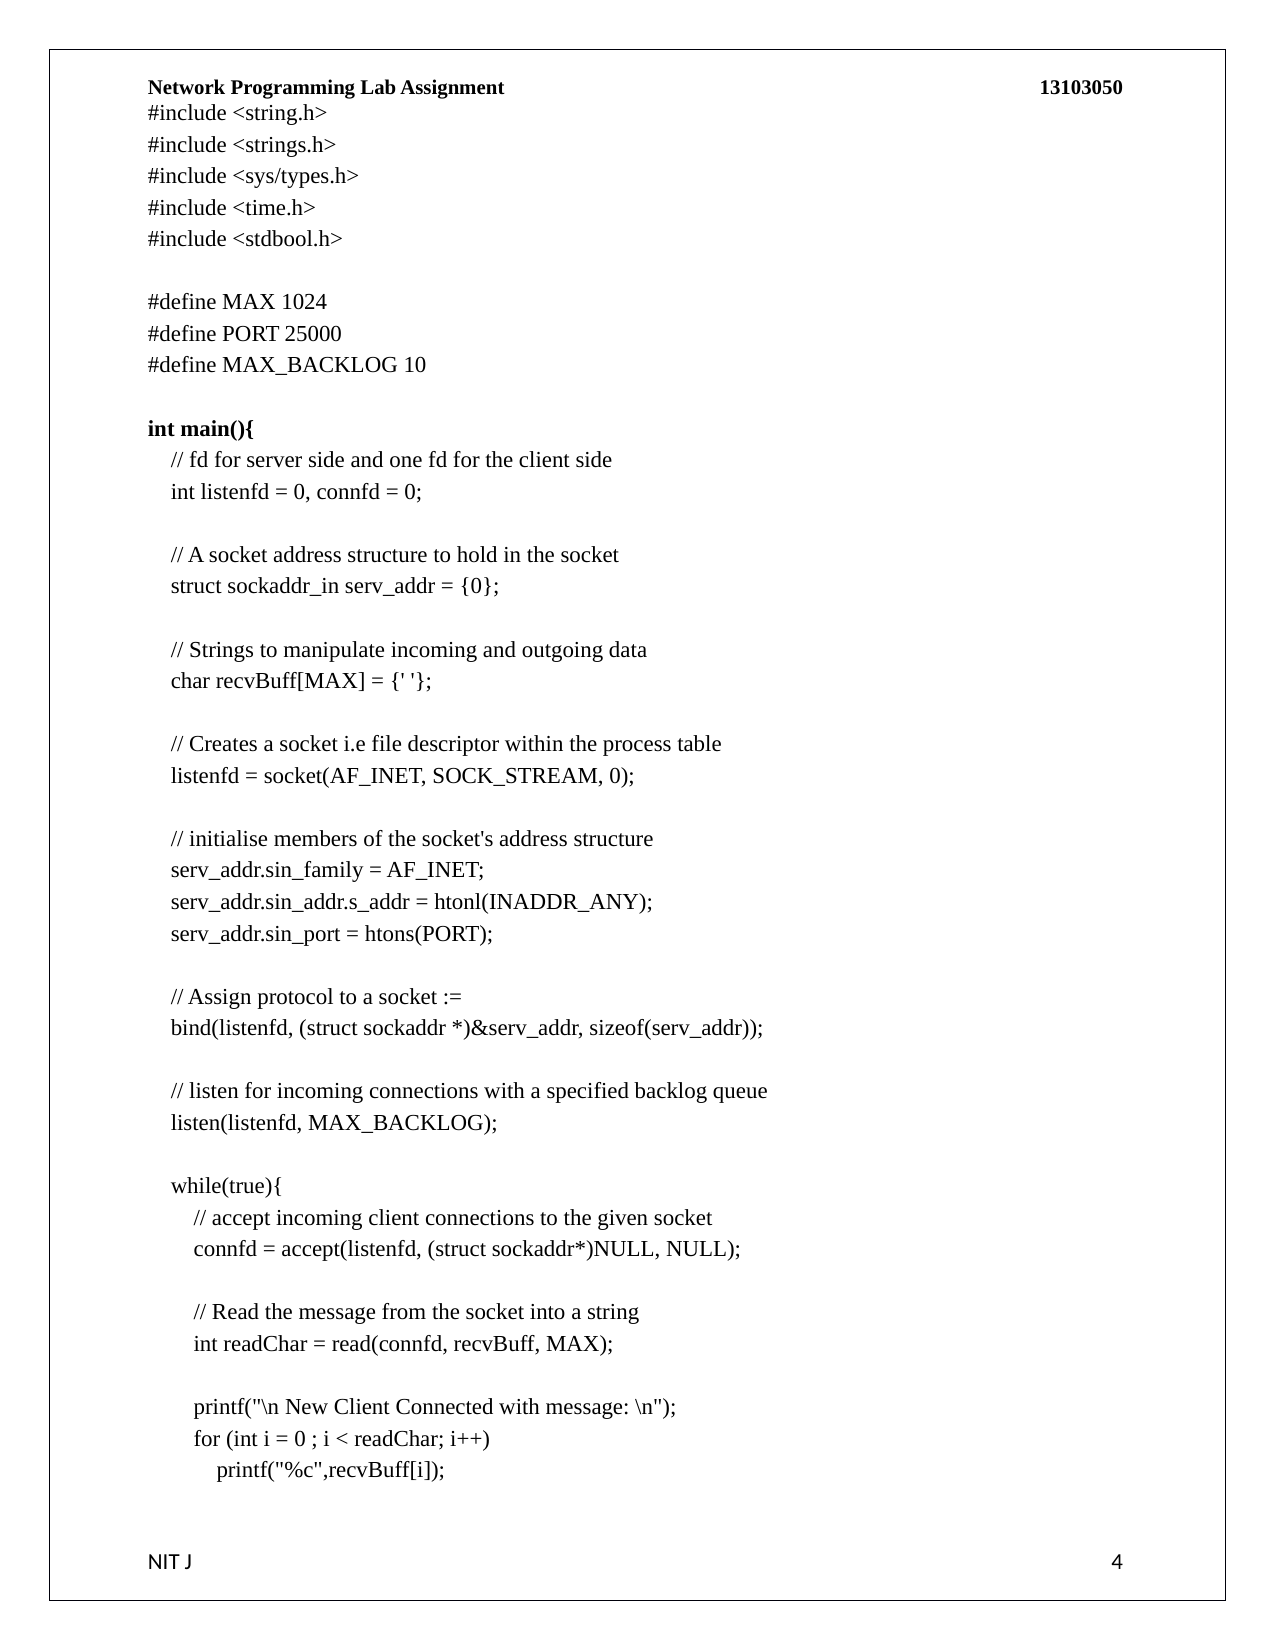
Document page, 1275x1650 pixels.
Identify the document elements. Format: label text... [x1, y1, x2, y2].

text printf("%c",recvBuff[i]); [148, 1456, 1169, 1483]
text // Read the message from the socket into a string [148, 1298, 1169, 1325]
text printf("\n New Client Connected with message: \n"); [148, 1393, 1169, 1419]
text #include <time.h> [148, 194, 1169, 220]
text bind(listenfd, (struct sockaddr *)&serv_addr, sizeof(serv_addr)); [148, 1014, 1169, 1041]
text int listenfd = 0, connfd = 0; [148, 478, 1169, 504]
text // initialise members of the socket's address structure [148, 825, 1169, 851]
text #include <sys/types.h> [148, 162, 1169, 188]
text #define MAX 1024 [148, 288, 1169, 315]
text serv_addr.sin_family = AF_INET; [148, 857, 1169, 883]
text while(true){ [148, 1172, 1169, 1198]
text serv_addr.sin_port = htons(PORT); [148, 920, 1169, 946]
text #include <strings.h> [148, 131, 1169, 157]
text // accept incoming client connections to the given socket [148, 1204, 1169, 1230]
text int readChar = read(connfd, recvBuff, MAX); [148, 1330, 1169, 1356]
text #include <string.h> [148, 99, 1169, 125]
text #define MAX_BACKLOG 10 [148, 352, 1169, 378]
text // Strings to manipulate incoming and outgoing data [148, 636, 1169, 662]
text serv_addr.sin_addr.s_addr = htonl(INADDR_ANY); [148, 888, 1169, 914]
text listenfd = socket(AF_INET, SOCK_STREAM, 0); [148, 762, 1169, 788]
text listen(listenfd, MAX_BACKLOG); [148, 1109, 1169, 1135]
text struct sockaddr_in serv_addr = {0}; [148, 572, 1169, 599]
text connfd = accept(listenfd, (struct sockaddr*)NULL, NULL); [148, 1235, 1169, 1262]
text // Creates a socket i.e file descriptor within the process table [148, 730, 1169, 757]
text for (int i = 0 ; i < readChar; i++) [148, 1425, 1169, 1451]
text // Assign protocol to a socket := [148, 983, 1169, 1009]
text char recvBuff[MAX] = {' '}; [148, 667, 1169, 693]
text #include <stdbool.h> [148, 225, 1169, 252]
text #define PORT 25000 [148, 320, 1169, 346]
text // A socket address structure to hold in the socket [148, 541, 1169, 567]
text int main(){ [148, 415, 1169, 441]
text // fd for server side and one fd for the client side [148, 446, 1169, 473]
text // listen for incoming connections with a specified backlog queue [148, 1077, 1169, 1104]
